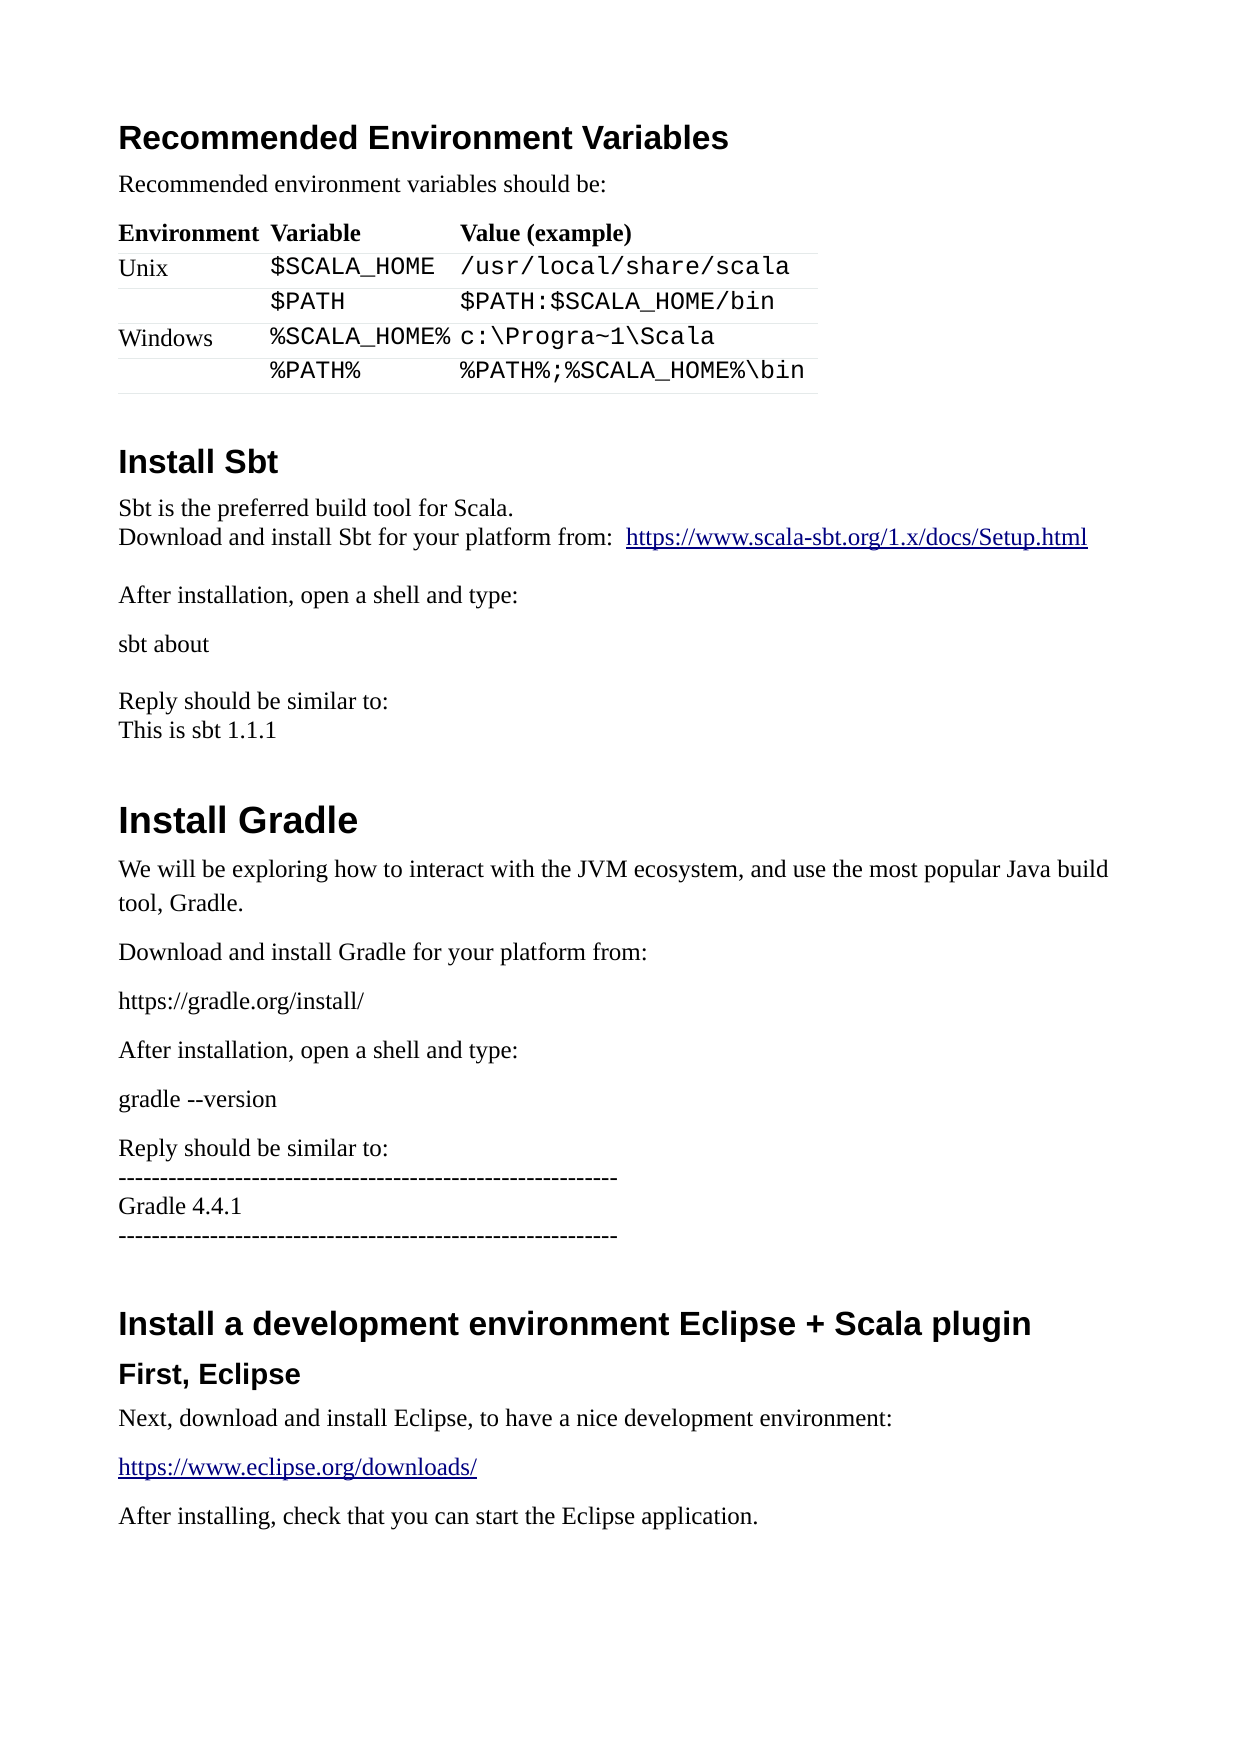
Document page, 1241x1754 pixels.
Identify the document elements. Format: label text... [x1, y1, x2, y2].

text Reply should be similar to: [118, 1133, 1122, 1162]
table_header Environment [118, 218, 270, 253]
text sbt about [118, 629, 1122, 658]
table_header Value (example) [460, 218, 818, 253]
text https://www.eclipse.org/downloads/ [118, 1452, 1122, 1481]
text Download and install Sbt for your platform from: https://www.scala-sbt.org/1.x/docs/Setup.html [118, 522, 1122, 551]
text After installation, open a shell and type: [118, 580, 1122, 608]
table_cell $SCALA_HOME [270, 254, 460, 288]
table_cell %PATH%;%SCALA_HOME%\bin [460, 359, 818, 393]
subtitle Recommended Environment Variables [118, 118, 1122, 157]
text Download and install Gradle for your platform from: [118, 937, 1122, 966]
subtitle Install Gradle [118, 798, 1122, 841]
text Recommended environment variables should be: [118, 169, 1122, 198]
text https://gradle.org/install/ [118, 986, 1122, 1015]
text After installation, open a shell and type: [118, 1035, 1122, 1064]
text gradle --version [118, 1084, 1122, 1113]
table_cell %PATH% [270, 359, 460, 393]
subtitle Install Sbt [118, 442, 1122, 481]
subtitle First, Eclipse [118, 1357, 1122, 1391]
table_cell [118, 359, 270, 393]
table_cell /usr/local/share/scala [460, 254, 818, 288]
text Sbt is the preferred build tool for Scala. [118, 493, 1122, 522]
table_cell %SCALA_HOME% [270, 324, 460, 358]
text This is sbt 1.1.1 [118, 715, 1122, 744]
table_cell $PATH:$SCALA_HOME/bin [460, 289, 818, 323]
table_cell [118, 289, 270, 323]
table_header Variable [270, 218, 460, 253]
text Gradle 4.4.1 [118, 1191, 1122, 1220]
table_cell $PATH [270, 289, 460, 323]
text ------------------------------------------------------------ [118, 1220, 1122, 1248]
text After installing, check that you can start the Eclipse application. [118, 1501, 1122, 1530]
text ------------------------------------------------------------ [118, 1162, 1122, 1191]
text Next, download and install Eclipse, to have a nice development environment: [118, 1403, 1122, 1432]
text Reply should be similar to: [118, 686, 1122, 715]
table_cell Unix [118, 254, 270, 288]
table_cell c:\Progra~1\Scala [460, 324, 818, 358]
subtitle Install a development environment Eclipse + Scala plugin [118, 1304, 1122, 1342]
text We will be exploring how to interact with the JVM ecosystem, and use the most popular Java build tool, Gradle. [118, 854, 1122, 917]
table_cell Windows [118, 324, 270, 358]
